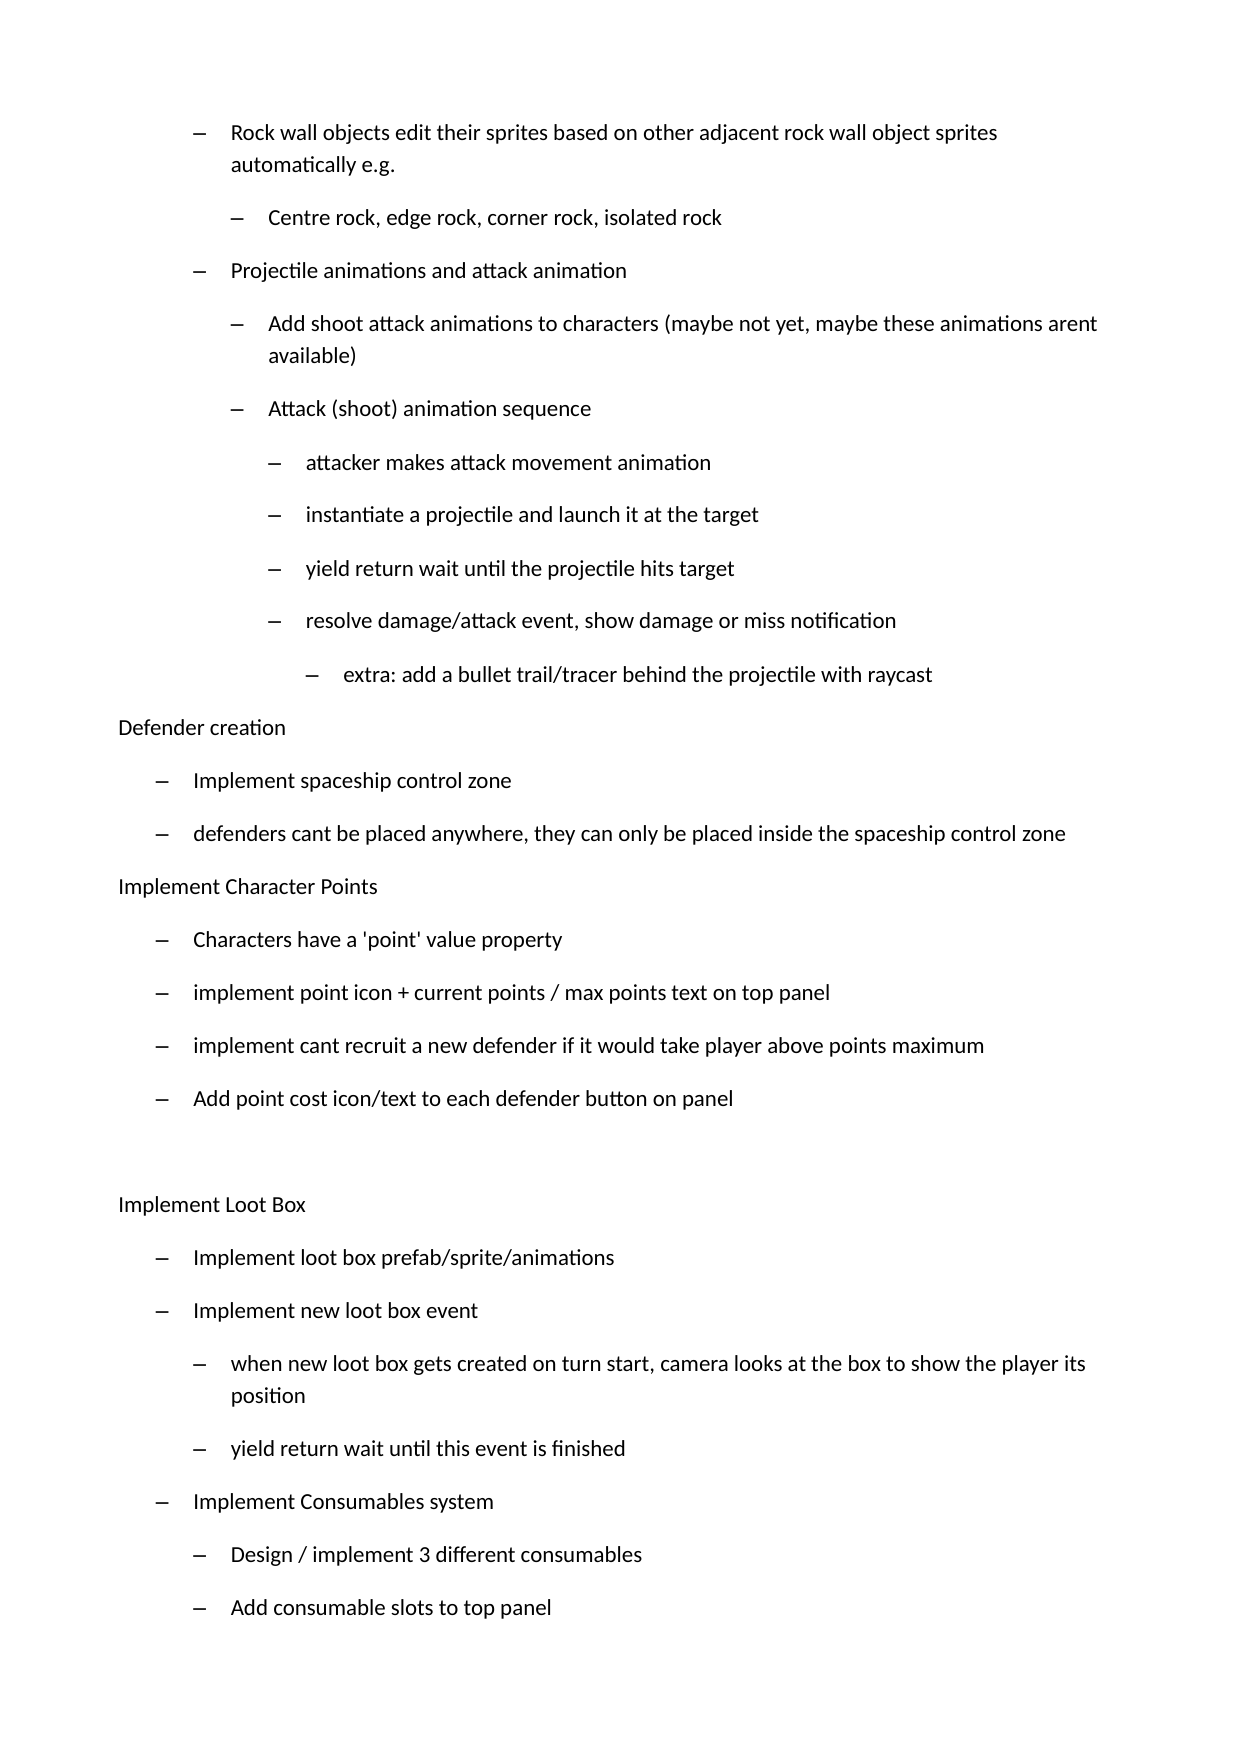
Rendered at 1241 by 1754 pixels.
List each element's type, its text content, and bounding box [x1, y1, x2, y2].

list instantiate a projectile and launch it at the target [268, 501, 1122, 529]
list yield return wait until this event is finished [193, 1434, 1122, 1462]
list attacker makes attack movement animation [268, 448, 1122, 476]
list Add point cost icon/text to each defender button on panel [156, 1084, 1122, 1112]
list Attack (shoot) animation sequence [231, 394, 1122, 423]
list resolve damage/attack event, show damage or miss notification [268, 607, 1122, 635]
list defenders cant be placed anywhere, they can only be placed inside the spaceship control zone [156, 819, 1122, 847]
list Implement new loot box event [156, 1296, 1122, 1324]
list Implement Consumables system [156, 1487, 1122, 1515]
list Add shoot attack animations to characters (maybe not yet, maybe these animations arent available) [231, 309, 1122, 369]
text Implement Character Points [118, 872, 1122, 900]
list Implement loot box prefab/sprite/animations [156, 1243, 1122, 1271]
list when new loot box gets created on turn start, camera looks at the box to show the player its position [193, 1349, 1122, 1409]
list Centre rock, edge rock, corner rock, isolated rock [231, 203, 1122, 231]
list implement point icon + current points / max points text on top panel [156, 978, 1122, 1006]
list Rock wall objects edit their sprites based on other adjacent rock wall object sprites automatically e.g. [193, 118, 1122, 178]
list Design / implement 3 different consumables [193, 1540, 1122, 1568]
list yield return wait until the projectile hits target [268, 554, 1122, 582]
text Defender creation [118, 713, 1122, 741]
text Implement Loot Box [118, 1190, 1122, 1218]
list Characters have a 'point' value property [156, 925, 1122, 953]
list Implement spaceship control zone [156, 766, 1122, 794]
list Add consumable slots to top panel [193, 1593, 1122, 1621]
list implement cant recruit a new defender if it would take player above points maximum [156, 1031, 1122, 1059]
list Projectile animations and attack animation [193, 256, 1122, 284]
list extra: add a bullet trail/tracer behind the projectile with raycast [306, 660, 1122, 688]
